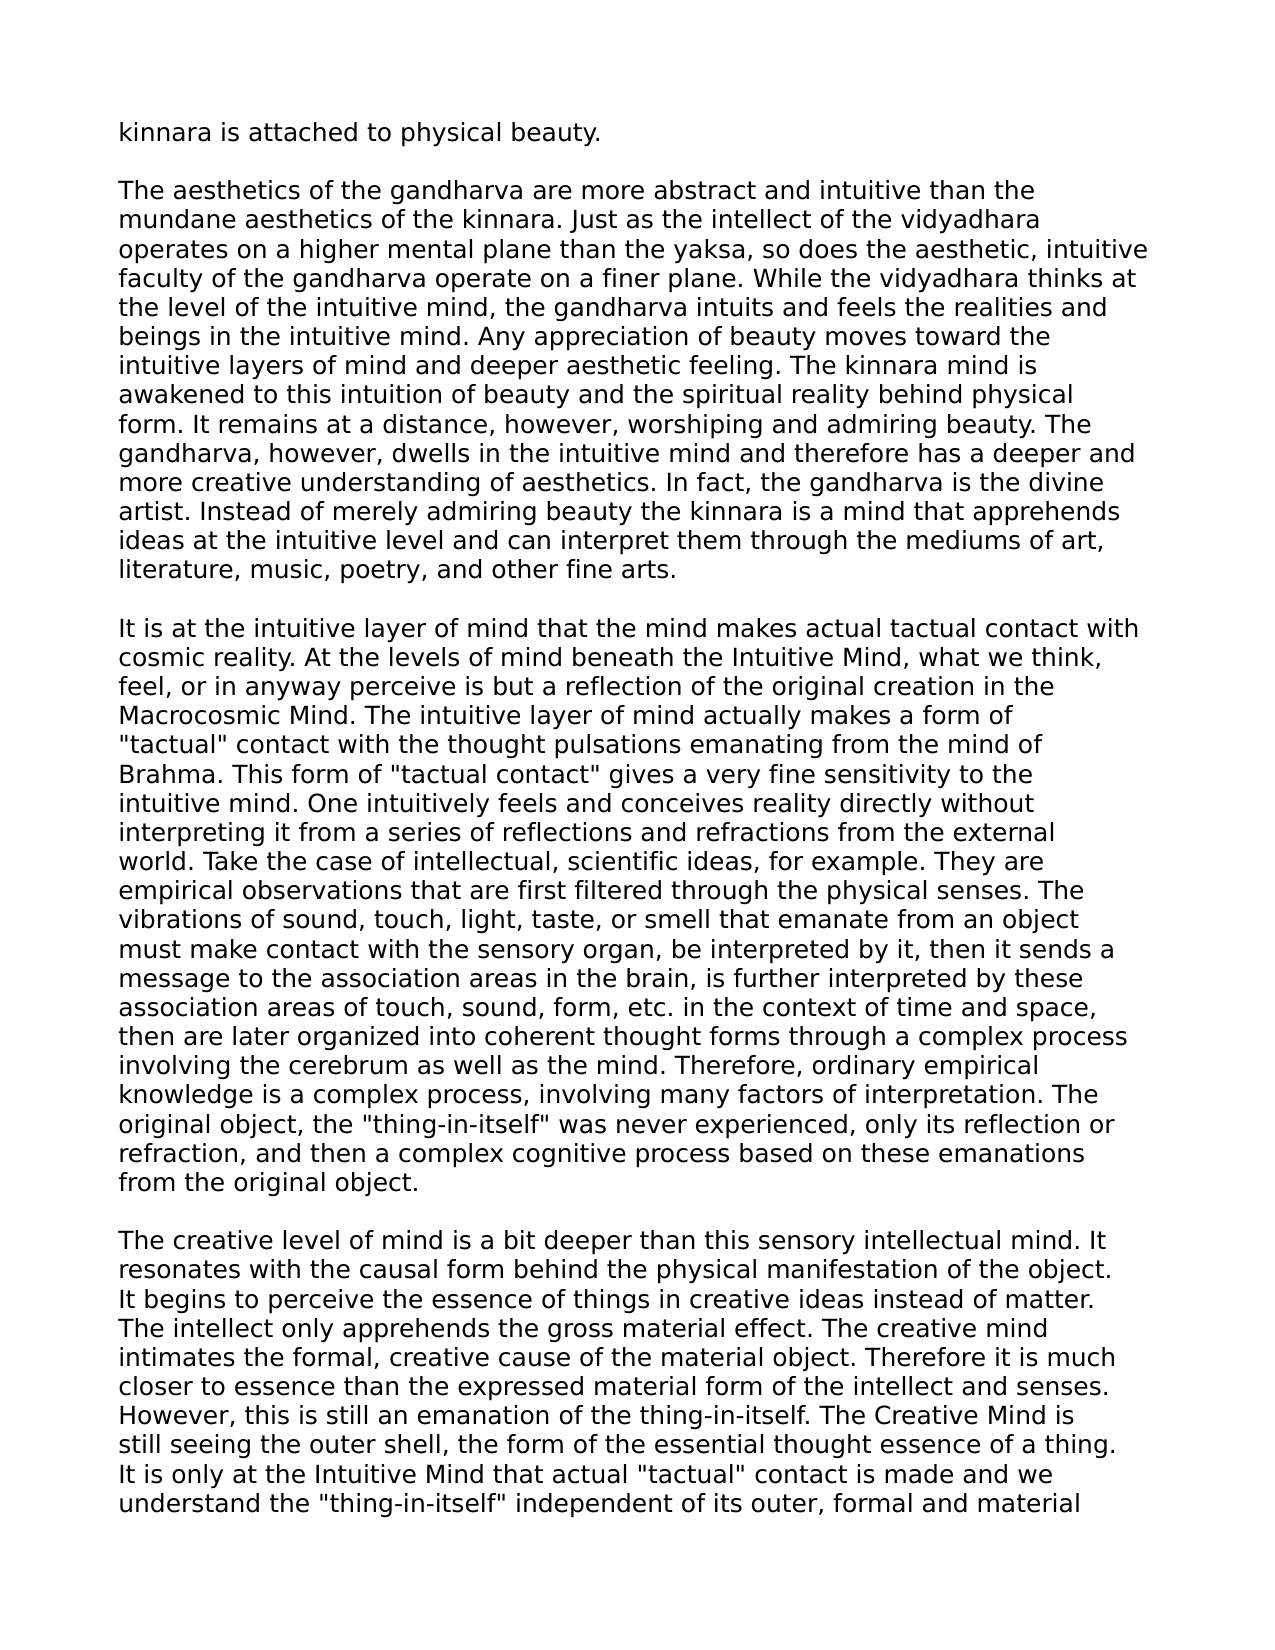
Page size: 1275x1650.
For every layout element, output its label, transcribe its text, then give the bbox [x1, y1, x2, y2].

text "tactual" contact with the thought pulsations emanating from the mind of [118, 731, 1157, 760]
text knowledge is a complex process, involving many factors of interpretation. The [118, 1081, 1157, 1110]
text still seeing the outer shell, the form of the essential thought essence of a thing. [118, 1431, 1157, 1460]
text association areas of touch, sound, form, etc. in the context of time and space, [118, 993, 1157, 1022]
text The intellect only apprehends the gross material effect. The creative mind [118, 1314, 1157, 1343]
text ideas at the intuitive level and can interpret them through the mediums of art, [118, 526, 1157, 556]
text vibrations of sound, touch, light, taste, or smell that emanate from an object [118, 906, 1157, 935]
text resonates with the causal form behind the physical manifestation of the object. [118, 1256, 1157, 1285]
text It is at the intuitive layer of mind that the mind makes actual tactual contact with [118, 614, 1157, 643]
text intuitive mind. One intuitively feels and conceives reality directly without [118, 789, 1157, 818]
text understand the "thing-in-itself" independent of its outer, formal and material [118, 1489, 1157, 1518]
text mundane aesthetics of the kinnara. Just as the intellect of the vidyadhara [118, 206, 1157, 235]
text faculty of the gandharva operate on a finer plane. While the vidyadhara thinks at [118, 264, 1157, 293]
text involving the cerebrum as well as the mind. Therefore, ordinary empirical [118, 1051, 1157, 1081]
text message to the association areas in the brain, is further interpreted by these [118, 964, 1157, 993]
text from the original object. [118, 1168, 1157, 1197]
text refraction, and then a complex cognitive process based on these emanations [118, 1139, 1157, 1168]
text The creative level of mind is a bit deeper than this sensory intellectual mind. It [118, 1226, 1157, 1256]
text literature, music, poetry, and other fine arts. [118, 556, 1157, 585]
text the level of the intuitive mind, the gandharva intuits and feels the realities and [118, 293, 1157, 322]
text operates on a higher mental plane than the yaksa, so does the aesthetic, intuitive [118, 235, 1157, 264]
text kinnara is attached to physical beauty. [118, 118, 1157, 147]
text Macrocosmic Mind. The intuitive layer of mind actually makes a form of [118, 701, 1157, 731]
text beings in the intuitive mind. Any appreciation of beauty moves toward the [118, 322, 1157, 351]
text world. Take the case of intellectual, scientific ideas, for example. They are [118, 847, 1157, 876]
text It begins to perceive the essence of things in creative ideas instead of matter. [118, 1285, 1157, 1314]
text interpreting it from a series of reflections and refractions from the external [118, 818, 1157, 847]
text empirical observations that are first filtered through the physical senses. The [118, 876, 1157, 906]
text original object, the "thing-in-itself" was never experienced, only its reflection or [118, 1110, 1157, 1139]
text It is only at the Intuitive Mind that actual "tactual" contact is made and we [118, 1460, 1157, 1489]
text However, this is still an emanation of the thing-in-itself. The Creative Mind is [118, 1401, 1157, 1431]
text feel, or in anyway perceive is but a reflection of the original creation in the [118, 672, 1157, 701]
text must make contact with the sensory organ, be interpreted by it, then it sends a [118, 935, 1157, 964]
text Brahma. This form of "tactual contact" gives a very fine sensitivity to the [118, 760, 1157, 789]
text intuitive layers of mind and deeper aesthetic feeling. The kinnara mind is [118, 351, 1157, 381]
text awakened to this intuition of beauty and the spiritual reality behind physical [118, 381, 1157, 410]
text cosmic reality. At the levels of mind beneath the Intuitive Mind, what we think, [118, 643, 1157, 672]
text intimates the formal, creative cause of the material object. Therefore it is much [118, 1343, 1157, 1372]
text then are later organized into coherent thought forms through a complex process [118, 1022, 1157, 1051]
text closer to essence than the expressed material form of the intellect and senses. [118, 1372, 1157, 1401]
text more creative understanding of aesthetics. In fact, the gandharva is the divine [118, 468, 1157, 497]
text artist. Instead of merely admiring beauty the kinnara is a mind that apprehends [118, 497, 1157, 526]
text form. It remains at a distance, however, worshiping and admiring beauty. The [118, 410, 1157, 439]
text The aesthetics of the gandharva are more abstract and intuitive than the [118, 176, 1157, 206]
text gandharva, however, dwells in the intuitive mind and therefore has a deeper and [118, 439, 1157, 468]
